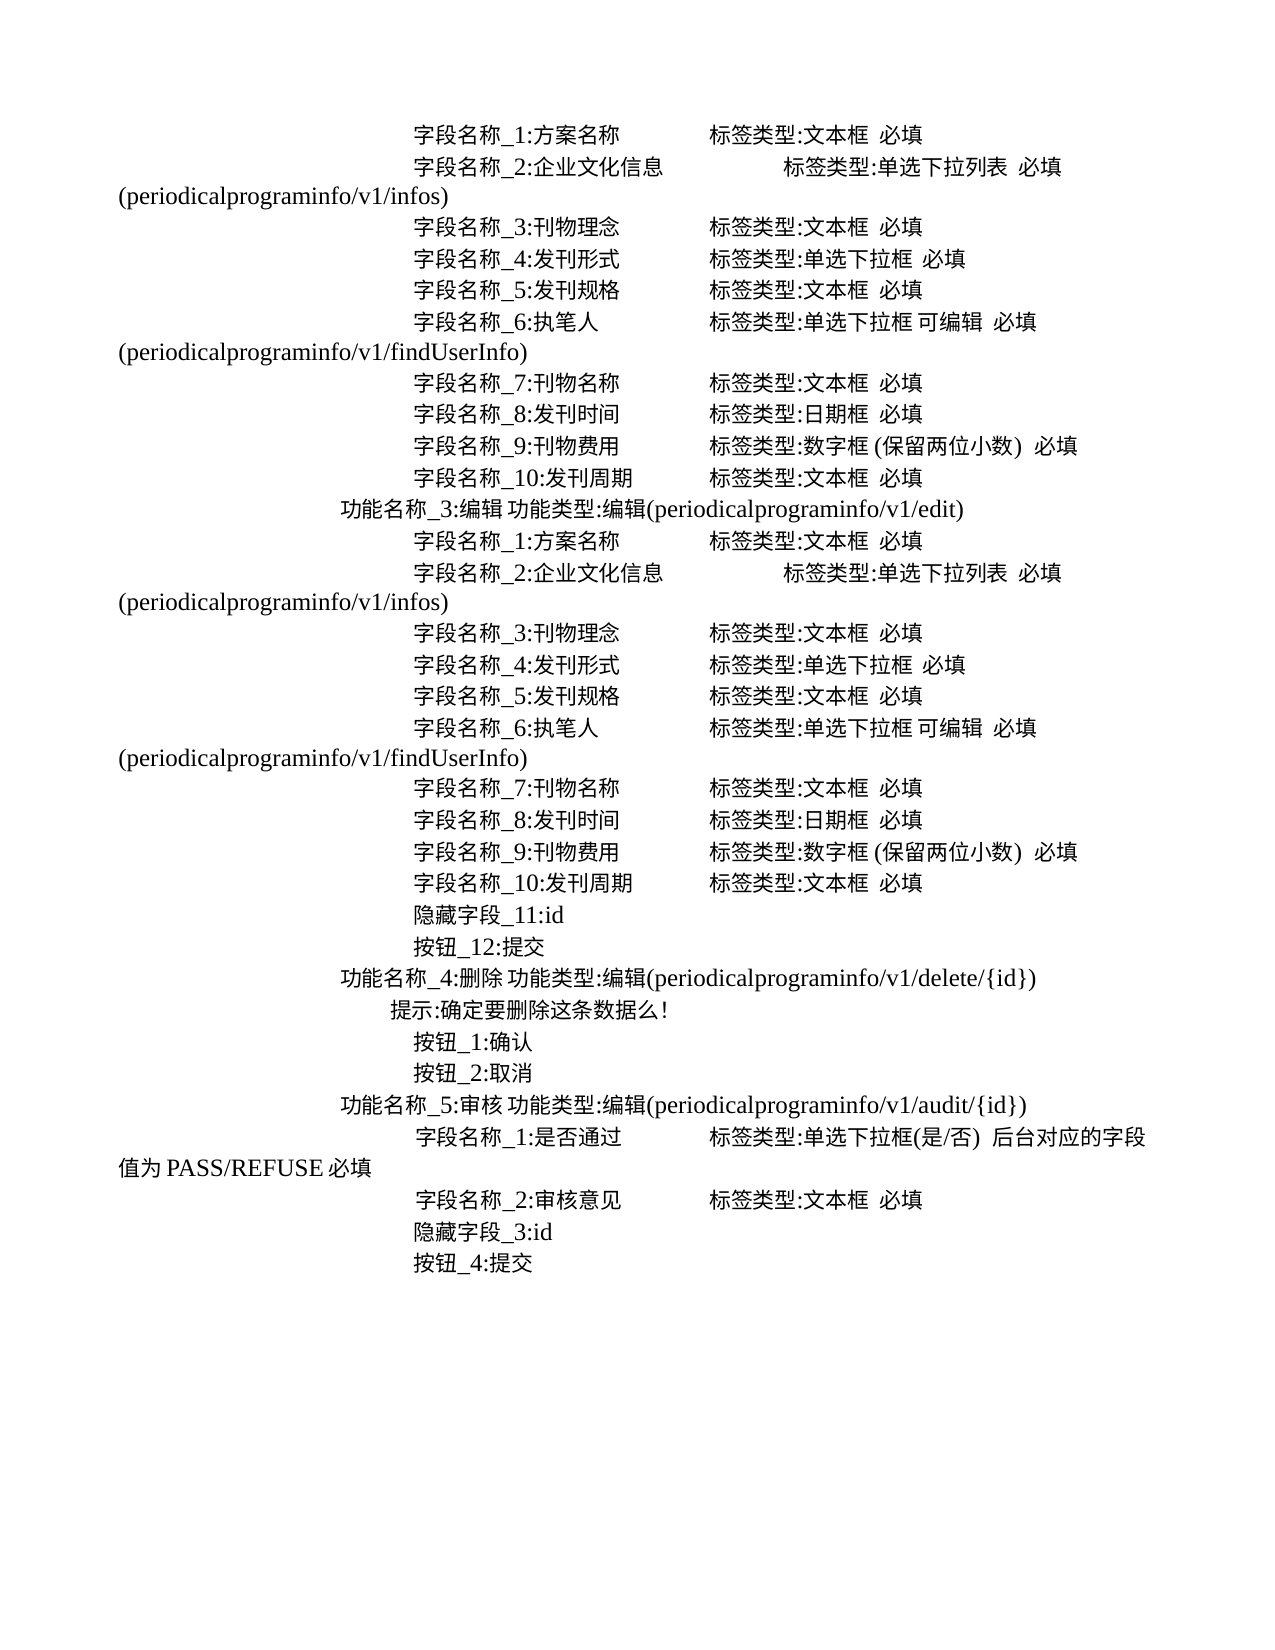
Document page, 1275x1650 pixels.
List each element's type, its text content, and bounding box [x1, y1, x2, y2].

text 字段名称_9:刊物费用 标签类型:数字框 (保留两位小数) 必填 [118, 429, 1157, 461]
text 字段名称_1:方案名称 标签类型:文本框 必填 [118, 118, 1157, 150]
text 字段名称_1:是否通过 标签类型:单选下拉框(是/否) 后台对应的字段值为PASS/REFUSE必填 [118, 1120, 1157, 1183]
text 字段名称_4:发刊形式 标签类型:单选下拉框 必填 [118, 648, 1157, 679]
text (periodicalprograminfo/v1/findUserInfo) [118, 743, 1157, 771]
text 字段名称_2:企业文化信息 标签类型:单选下拉列表 必填 [118, 150, 1157, 181]
text (periodicalprograminfo/v1/infos) [118, 587, 1157, 616]
text 字段名称_6:执笔人 标签类型:单选下拉框 可编辑 必填 [118, 711, 1157, 743]
text 功能名称_5:审核 功能类型:编辑(periodicalprograminfo/v1/audit/{id}) [118, 1088, 1157, 1120]
text 按钮_12:提交 [118, 930, 1157, 961]
text 字段名称_10:发刊周期 标签类型:文本框 必填 [118, 461, 1157, 492]
text 提示:确定要删除这条数据么！ [118, 993, 1157, 1025]
text (periodicalprograminfo/v1/infos) [118, 181, 1157, 210]
text 字段名称_2:企业文化信息 标签类型:单选下拉列表 必填 [118, 556, 1157, 587]
text 字段名称_6:执笔人 标签类型:单选下拉框 可编辑 必填 [118, 305, 1157, 337]
text 字段名称_5:发刊规格 标签类型:文本框 必填 [118, 273, 1157, 305]
text (periodicalprograminfo/v1/findUserInfo) [118, 337, 1157, 366]
text 隐藏字段_11:id [118, 898, 1157, 930]
text 字段名称_4:发刊形式 标签类型:单选下拉框 必填 [118, 242, 1157, 273]
text 功能名称_3:编辑 功能类型:编辑(periodicalprograminfo/v1/edit) [118, 492, 1157, 524]
text 字段名称_8:发刊时间 标签类型:日期框 必填 [118, 803, 1157, 835]
text 按钮_1:确认 [118, 1025, 1157, 1056]
text 隐藏字段_3:id [118, 1215, 1157, 1246]
text 按钮_4:提交 [118, 1246, 1157, 1278]
text 功能名称_4:删除 功能类型:编辑(periodicalprograminfo/v1/delete/{id}) [118, 961, 1157, 993]
text 字段名称_1:方案名称 标签类型:文本框 必填 [118, 524, 1157, 556]
text 字段名称_5:发刊规格 标签类型:文本框 必填 [118, 679, 1157, 711]
text 字段名称_2:审核意见 标签类型:文本框 必填 [118, 1183, 1157, 1215]
text 字段名称_10:发刊周期 标签类型:文本框 必填 [118, 866, 1157, 898]
text 字段名称_7:刊物名称 标签类型:文本框 必填 [118, 771, 1157, 803]
text 字段名称_8:发刊时间 标签类型:日期框 必填 [118, 397, 1157, 429]
text 字段名称_9:刊物费用 标签类型:数字框 (保留两位小数) 必填 [118, 835, 1157, 866]
text 字段名称_7:刊物名称 标签类型:文本框 必填 [118, 366, 1157, 397]
text 按钮_2:取消 [118, 1056, 1157, 1088]
text 字段名称_3:刊物理念 标签类型:文本框 必填 [118, 616, 1157, 648]
text 字段名称_3:刊物理念 标签类型:文本框 必填 [118, 210, 1157, 242]
